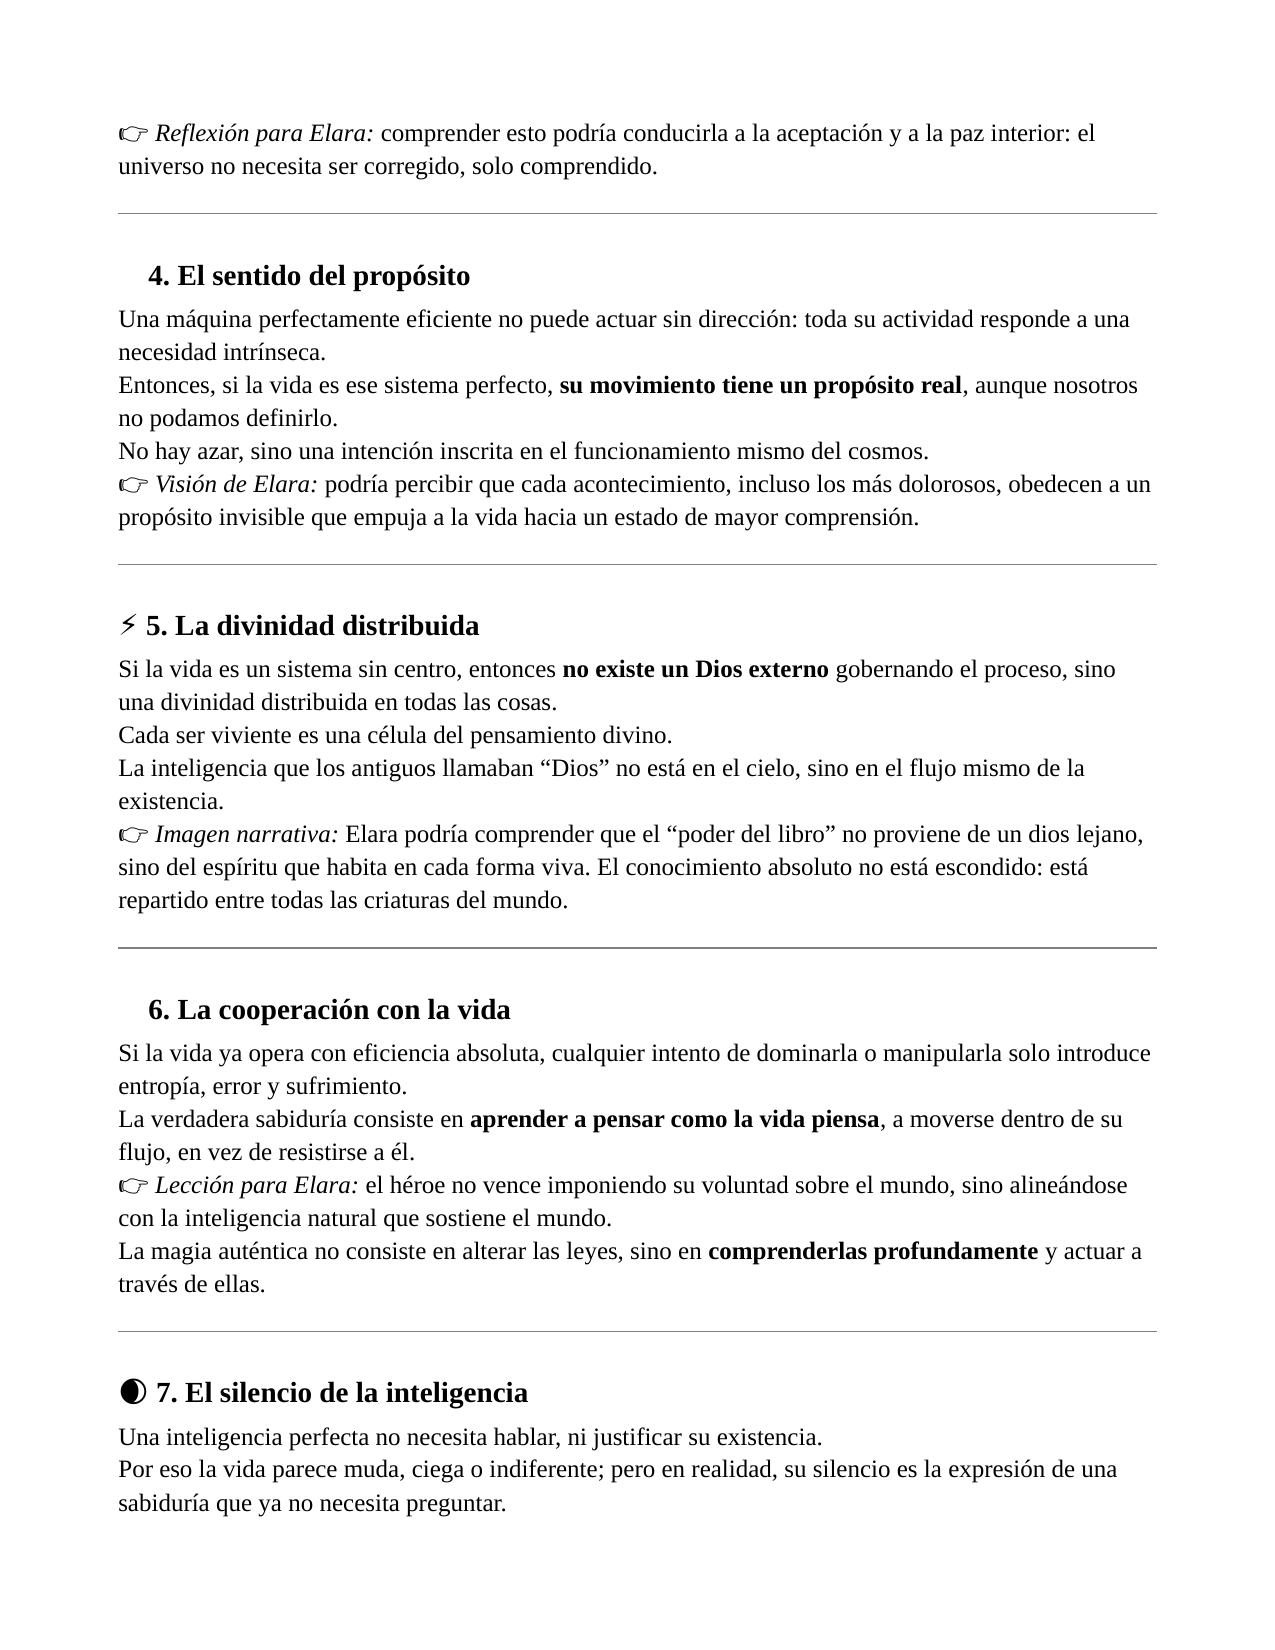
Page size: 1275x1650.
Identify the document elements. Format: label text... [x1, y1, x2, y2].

text Una máquina perfectamente eficiente no puede actuar sin dirección: toda su actividad responde a una necesidad intrínseca. Entonces, si la vida es ese sistema perfecto, su movimiento tiene un propósito real, aunque nosotros no podamos definirlo. No hay azar, sino una intención inscrita en el funcionamiento mismo del cosmos. 👉 Visión de Elara: podría percibir que cada acontecimiento, incluso los más dolorosos, obedecen a un propósito invisible que empuja a la vida hacia un estado de mayor comprensión. [118, 304, 1157, 531]
text Si la vida ya opera con eficiencia absoluta, cualquier intento de dominarla o manipularla solo introduce entropía, error y sufrimiento. La verdadera sabiduría consiste en aprender a pensar como la vida piensa, a moverse dentro de su flujo, en vez de resistirse a él. 👉 Lección para Elara: el héroe no vence imponiendo su voluntad sobre el mundo, sino alineándose con la inteligencia natural que sostiene el mundo. La magia auténtica no consiste en alterar las leyes, sino en comprenderlas profundamente y actuar a través de ellas. [118, 1038, 1157, 1298]
subtitle ⚡ 5. La divinidad distribuida [118, 608, 1157, 642]
subtitle 🌿 6. La cooperación con la vida [118, 992, 1157, 1025]
text Una inteligencia perfecta no necesita hablar, ni justificar su existencia. Por eso la vida parece muda, ciega o indiferente; pero en realidad, su silencio es la expresión de una sabiduría que ya no necesita preguntar. [118, 1422, 1157, 1516]
subtitle 🌒 7. El silencio de la inteligencia [118, 1376, 1157, 1409]
text 👉 Reflexión para Elara: comprender esto podría conducirla a la aceptación y a la paz interior: el universo no necesita ser corregido, solo comprendido. [118, 118, 1157, 180]
text Si la vida es un sistema sin centro, entonces no existe un Dios externo gobernando el proceso, sino una divinidad distribuida en todas las cosas. Cada ser viviente es una célula del pensamiento divino. La inteligencia que los antiguos llamaban “Dios” no está en el cielo, sino en el flujo mismo de la existencia. 👉 Imagen narrativa: Elara podría comprender que el “poder del libro” no proviene de un dios lejano, sino del espíritu que habita en cada forma viva. El conocimiento absoluto no está escondido: está repartido entre todas las criaturas del mundo. [118, 654, 1157, 914]
subtitle 🌱 4. El sentido del propósito [118, 258, 1157, 291]
